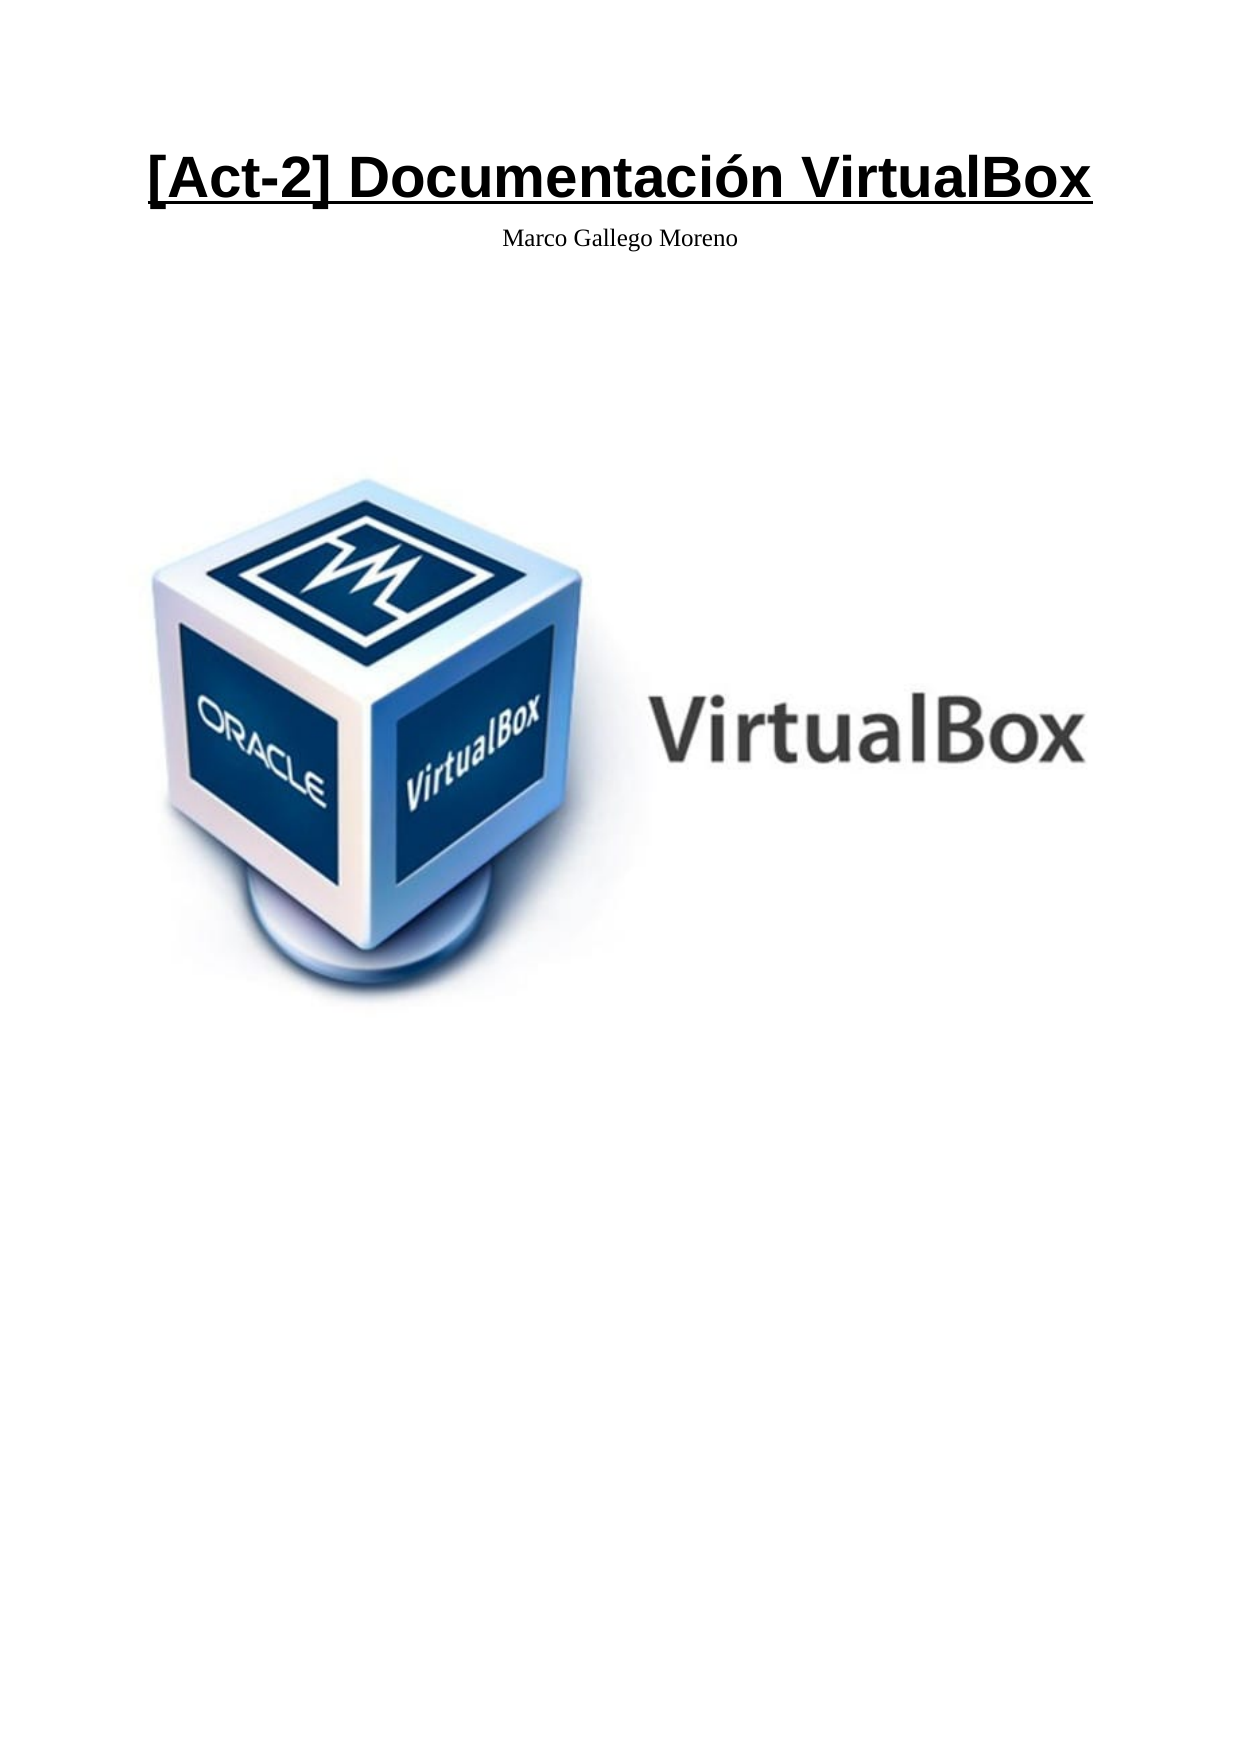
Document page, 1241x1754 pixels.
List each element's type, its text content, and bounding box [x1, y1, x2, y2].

title [Act-2] Documentación VirtualBox [118, 143, 1122, 210]
picture [53, 414, 1171, 1043]
text Marco Gallego Moreno [118, 223, 1122, 251]
